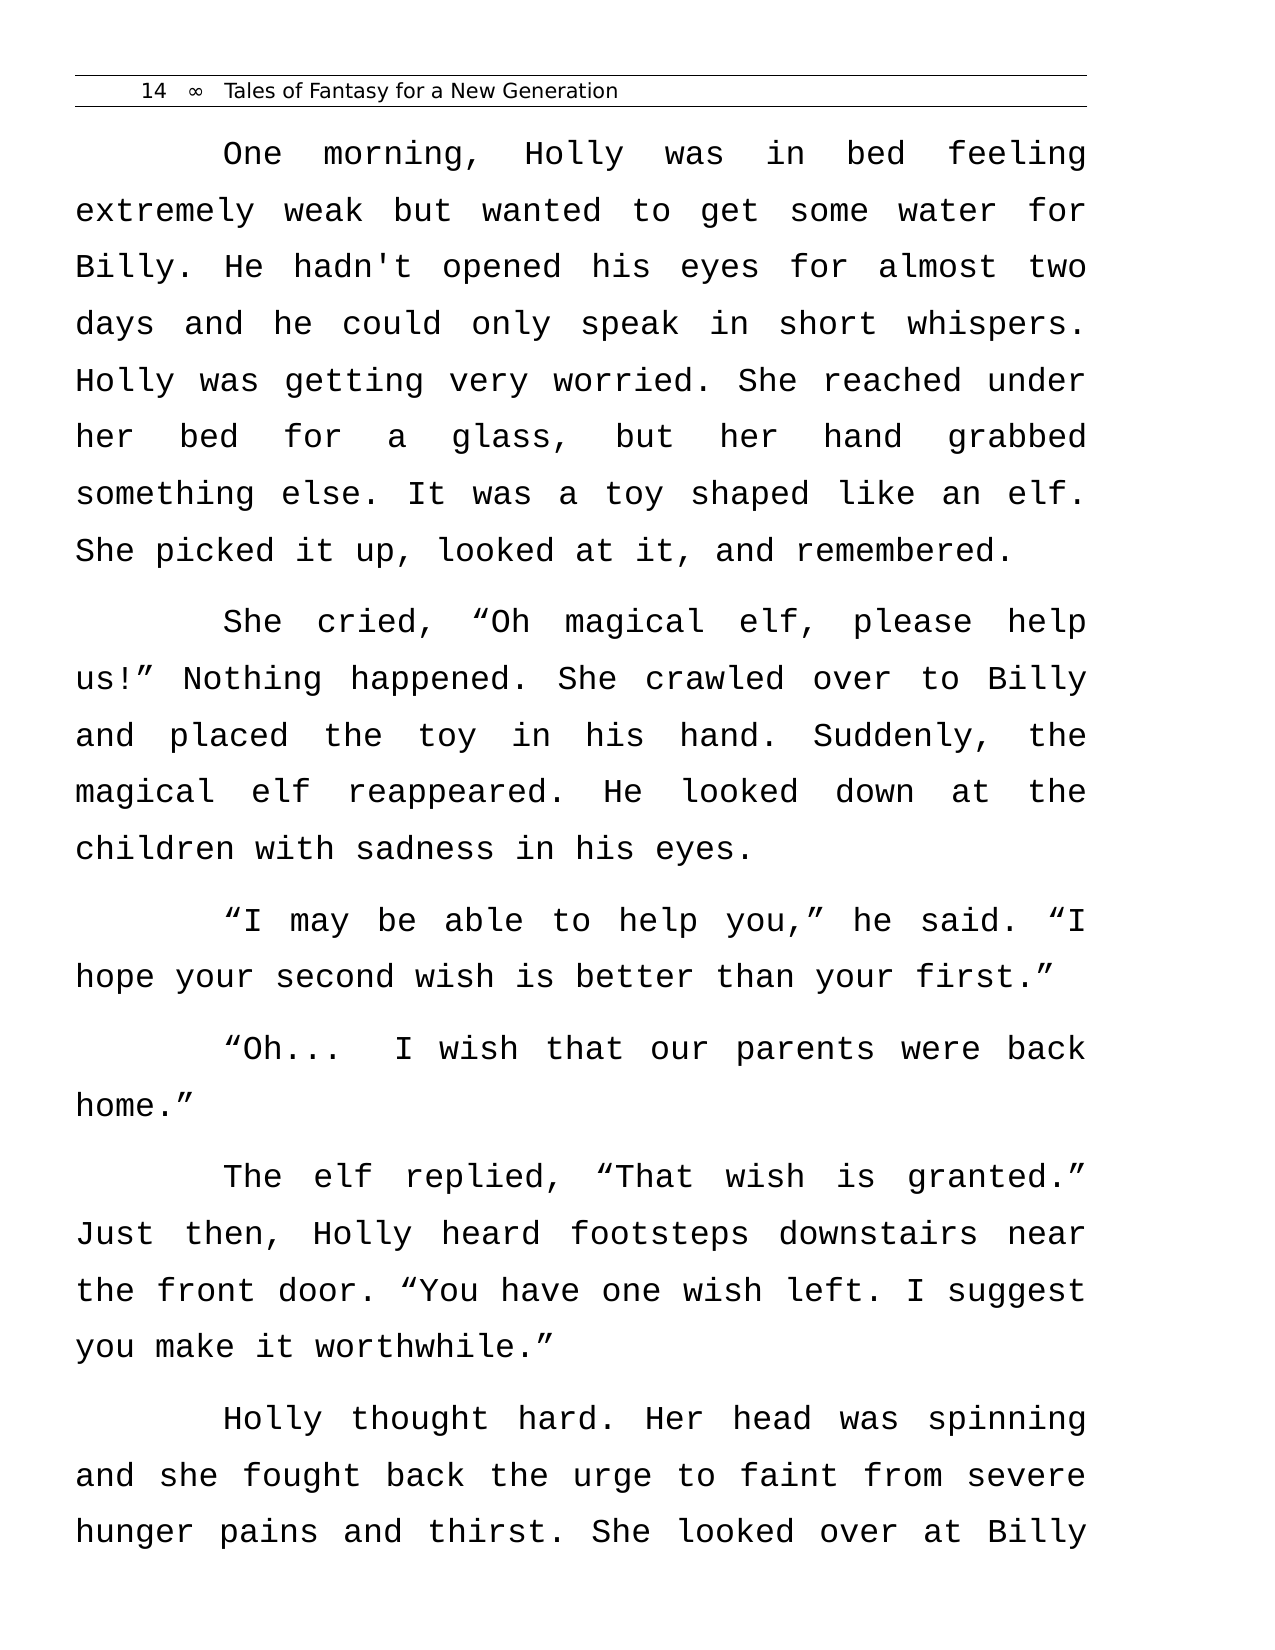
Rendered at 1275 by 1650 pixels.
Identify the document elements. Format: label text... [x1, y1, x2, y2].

text “I may be able to help you,” he said. “I hope your second wish is better than your first.” [75, 903, 1087, 998]
text “Oh... I wish that our parents were back home.” [75, 1032, 1087, 1126]
text The elf replied, “That wish is granted.” Just then, Holly heard footsteps downstairs near the front door. “You have one wish left. I suggest you make it worthwhile.” [75, 1160, 1087, 1368]
text She cried, “Oh magical elf, please help us!” Nothing happened. She crawled over to Billy and placed the toy in his hand. Suddenly, the magical elf reappeared. He looked down at the children with sadness in his eyes. [75, 605, 1087, 869]
text One morning, Holly was in bed feeling extremely weak but wanted to get some water for Billy. He hadn't opened his eyes for almost two days and he could only speak in short whispers. Holly was getting very worried. She reached under her bed for a glass, but her hand grabbed something else. It was a toy shaped like an elf. She picked it up, looked at it, and remembered. [75, 137, 1087, 571]
text Holly thought hard. Her head was spinning and she fought back the urge to faint from severe hunger pains and thirst. She looked over at Billy [75, 1402, 1087, 1553]
